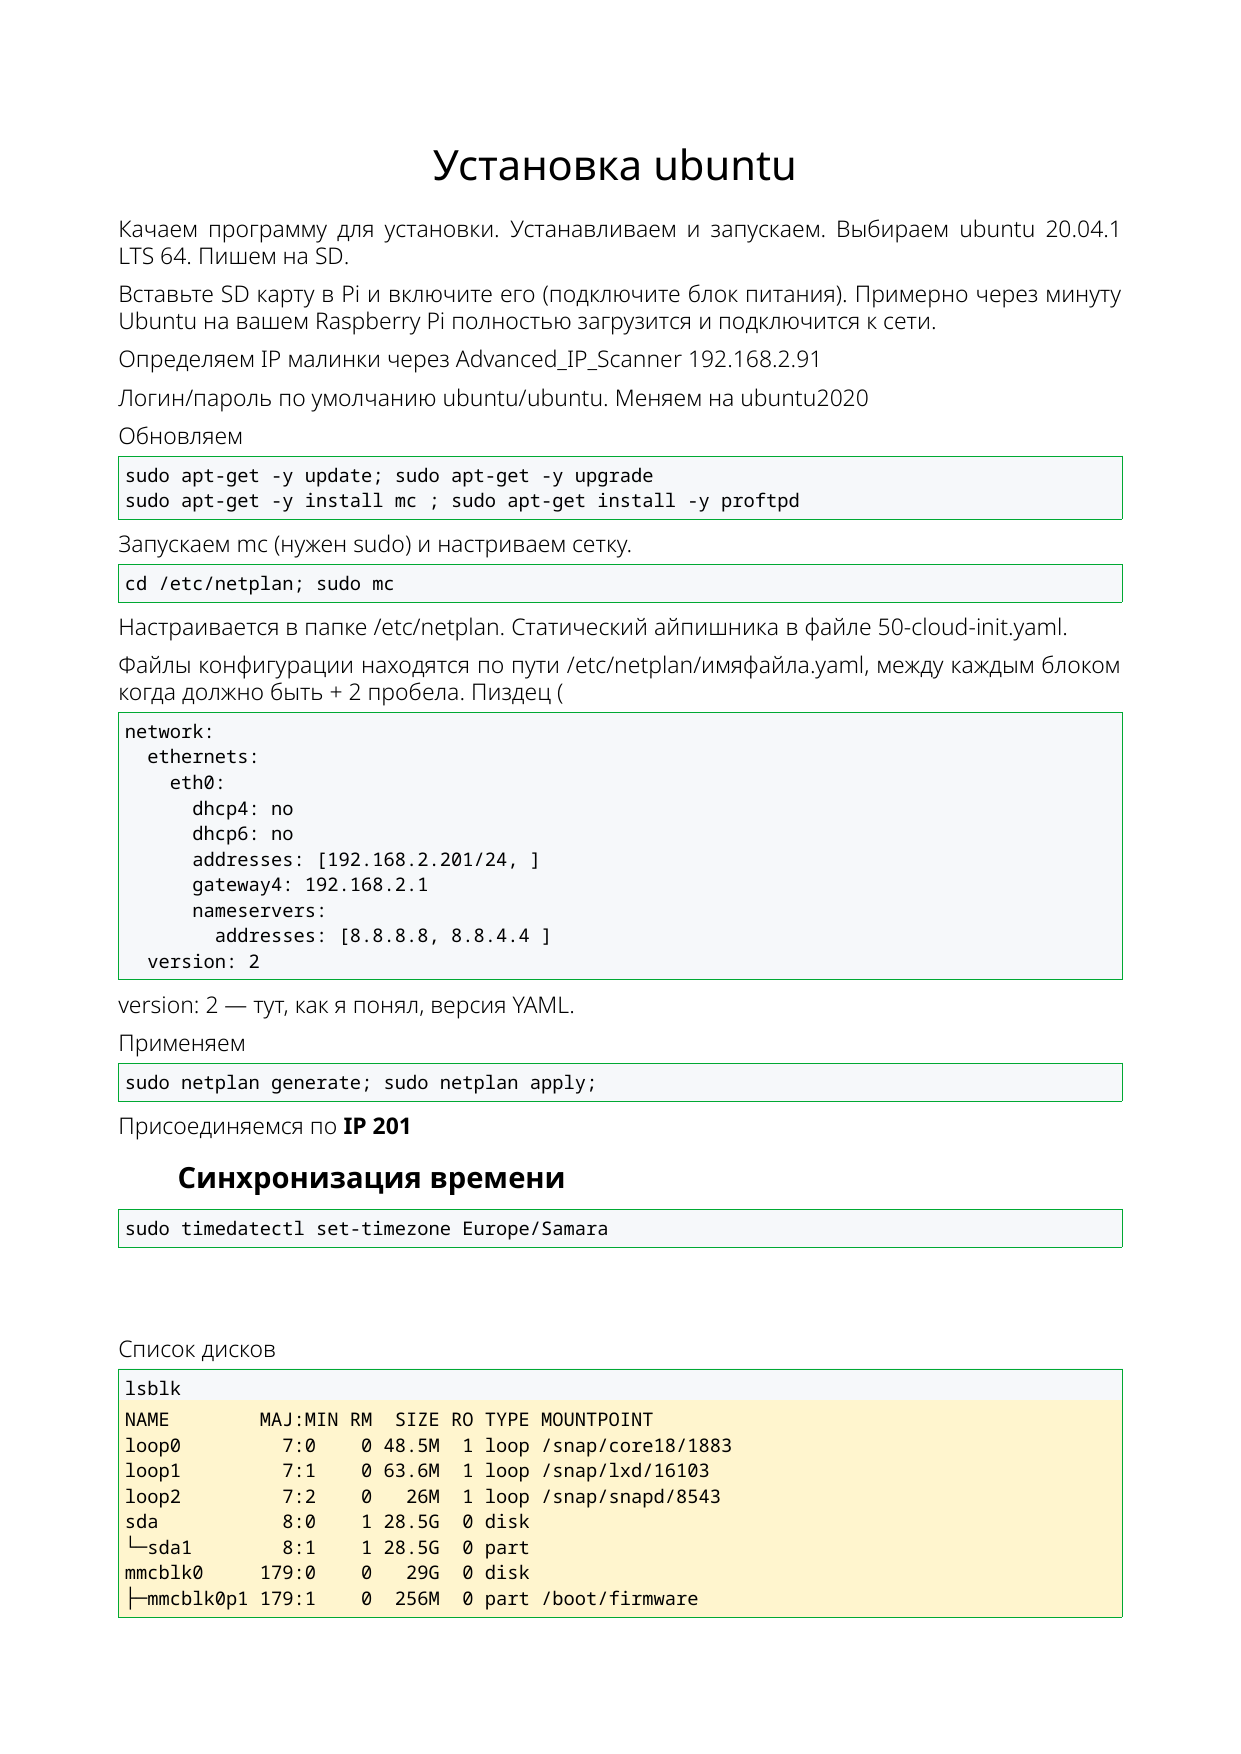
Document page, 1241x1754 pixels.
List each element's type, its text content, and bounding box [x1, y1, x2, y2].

text sudo apt-get -y install mc ; sudo apt-get install -y proftpd [119, 481, 1122, 519]
text sudo timedatectl set-timezone Europe/Samara [119, 1210, 1122, 1247]
subtitle Синхронизация времени [177, 1157, 1122, 1197]
text Качаем программу для установки. Устанавливаем и запускаем. Выбираем ubuntu 20.04.1 LTS 64. Пишем на SD. [118, 216, 1122, 269]
text lsblk [119, 1370, 1122, 1400]
text sudo netplan generate; sudo netplan apply; [119, 1064, 1122, 1101]
text dhcp4: no [119, 788, 1122, 814]
text NAME MAJ:MIN RM SIZE RO TYPE MOUNTPOINT [119, 1400, 1122, 1425]
text Вставьте SD карту в Pi и включите его (подключите блок питания). Примерно через минуту Ubuntu на вашем Raspberry Pi полностью загрузится и подключится к сети. [118, 281, 1122, 334]
text version: 2 — тут, как я понял, версия YAML. [118, 992, 1122, 1018]
text sudo apt-get -y update; sudo apt-get -y upgrade [119, 457, 1122, 481]
text addresses: [192.168.2.201/24, ] [119, 839, 1122, 865]
text Присоединяемся по IP 201 [118, 1113, 1122, 1139]
text eth0: [119, 763, 1122, 788]
text loop0 7:0 0 48.5M 1 loop /snap/core18/1883 [119, 1425, 1122, 1451]
text Обновляем [118, 423, 1122, 450]
text cd /etc/netplan; sudo mc [119, 565, 1122, 602]
text ├─mmcblk0p1 179:1 0 256M 0 part /boot/firmware [119, 1578, 1122, 1617]
text Список дисков [118, 1336, 1122, 1362]
text dhcp6: no [119, 814, 1122, 839]
text network: [119, 713, 1122, 737]
text Файлы конфигурации находятся по пути /etc/netplan/имяфайла.yaml, между каждым блоком когда должно быть + 2 пробела. Пиздец ( [118, 653, 1122, 706]
text Настраивается в папке /etc/netplan. Статический айпишника в файле 50-cloud-init.yaml. [118, 614, 1122, 641]
text version: 2 [119, 941, 1122, 979]
text nameservers: [119, 890, 1122, 916]
text addresses: [8.8.8.8, 8.8.4.4 ] [119, 916, 1122, 941]
text gateway4: 192.168.2.1 [119, 865, 1122, 890]
text Определяем IP малинки через Advanced_IP_Scanner 192.168.2.91 [118, 346, 1122, 373]
text loop1 7:1 0 63.6M 1 loop /snap/lxd/16103 [119, 1451, 1122, 1476]
text sda 8:0 1 28.5G 0 disk [119, 1502, 1122, 1527]
text Логин/пароль по умолчанию ubuntu/ubuntu. Меняем на ubuntu2020 [118, 385, 1122, 411]
subtitle Установка ubuntu [118, 136, 1122, 193]
text mmcblk0 179:0 0 29G 0 disk [119, 1553, 1122, 1578]
text ethernets: [119, 737, 1122, 763]
text Применяем [118, 1030, 1122, 1057]
text Запускаем mc (нужен sudo) и настриваем сетку. [118, 531, 1122, 558]
text loop2 7:2 0 26M 1 loop /snap/snapd/8543 [119, 1476, 1122, 1502]
text └─sda1 8:1 1 28.5G 0 part [119, 1527, 1122, 1553]
